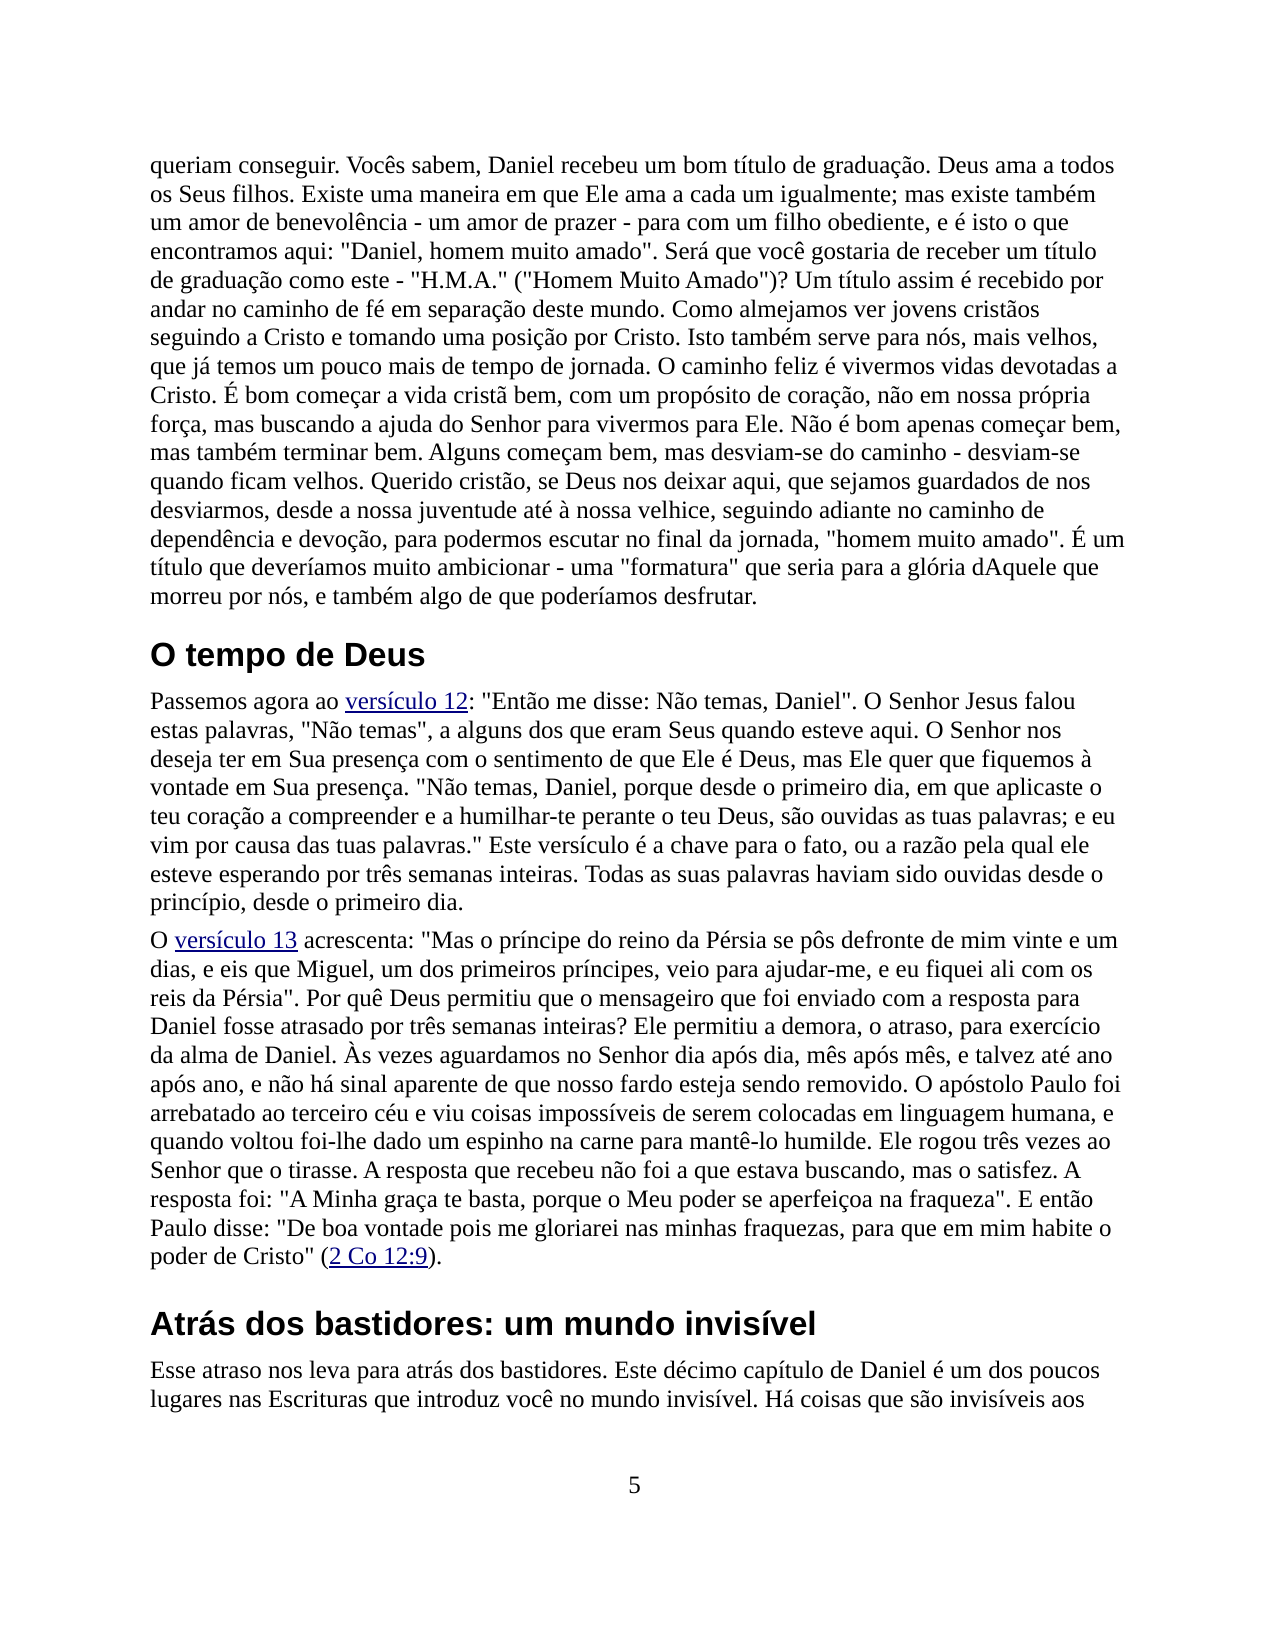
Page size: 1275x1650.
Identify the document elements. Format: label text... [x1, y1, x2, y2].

subtitle O tempo de Deus [150, 635, 1125, 674]
text O versículo 13 acrescenta: "Mas o príncipe do reino da Pérsia se pôs defronte de mim vinte e um dias, e eis que Miguel, um dos primeiros príncipes, veio para ajudar-me, e eu fiquei ali com os reis da Pérsia". Por quê Deus permitiu que o mensageiro que foi enviado com a resposta para Daniel fosse atrasado por três semanas inteiras? Ele permitiu a demora, o atraso, para exercício da alma de Daniel. Às vezes aguardamos no Senhor dia após dia, mês após mês, e talvez até ano após ano, e não há sinal aparente de que nosso fardo esteja sendo removido. O apóstolo Paulo foi arrebatado ao terceiro céu e viu coisas impossíveis de serem colocadas em linguagem humana, e quando voltou foi-lhe dado um espinho na carne para mantê-lo humilde. Ele rogou três vezes ao Senhor que o tirasse. A resposta que recebeu não foi a que estava buscando, mas o satisfez. A resposta foi: "A Minha graça te basta, porque o Meu poder se aperfeiçoa na fraqueza". E então Paulo disse: "De boa vontade pois me gloriarei nas minhas fraquezas, para que em mim habite o poder de Cristo" (2 Co 12:9). [150, 925, 1125, 1270]
text queriam conseguir. Vocês sabem, Daniel recebeu um bom título de graduação. Deus ama a todos os Seus filhos. Existe uma maneira em que Ele ama a cada um igualmente; mas existe também um amor de benevolência - um amor de prazer - para com um filho obediente, e é isto o que encontramos aqui: "Daniel, homem muito amado". Será que você gostaria de receber um título de graduação como este - "H.M.A." ("Homem Muito Amado")? Um título assim é recebido por andar no caminho de fé em separação deste mundo. Como almejamos ver jovens cristãos seguindo a Cristo e tomando uma posição por Cristo. Isto também serve para nós, mais velhos, que já temos um pouco mais de tempo de jornada. O caminho feliz é vivermos vidas devotadas a Cristo. É bom começar a vida cristã bem, com um propósito de coração, não em nossa própria força, mas buscando a ajuda do Senhor para vivermos para Ele. Não é bom apenas começar bem, mas também terminar bem. Alguns começam bem, mas desviam-se do caminho - desviam-se quando ficam velhos. Querido cristão, se Deus nos deixar aqui, que sejamos guardados de nos desviarmos, desde a nossa juventude até à nossa velhice, seguindo adiante no caminho de dependência e devoção, para podermos escutar no final da jornada, "homem muito amado". É um título que deveríamos muito ambicionar - uma "formatura" que seria para a glória dAquele que morreu por nós, e também algo de que poderíamos desfrutar. [150, 150, 1125, 610]
text Esse atraso nos leva para atrás dos bastidores. Este décimo capítulo de Daniel é um dos poucos lugares nas Escrituras que introduz você no mundo invisível. Há coisas que são invisíveis aos [150, 1355, 1125, 1413]
subtitle Atrás dos bastidores: um mundo invisível [150, 1304, 1125, 1343]
text Passemos agora ao versículo 12: "Então me disse: Não temas, Daniel". O Senhor Jesus falou estas palavras, "Não temas", a alguns dos que eram Seus quando esteve aqui. O Senhor nos deseja ter em Sua presença com o sentimento de que Ele é Deus, mas Ele quer que fiquemos à vontade em Sua presença. "Não temas, Daniel, porque desde o primeiro dia, em que aplicaste o teu coração a compreender e a humilhar-te perante o teu Deus, são ouvidas as tuas palavras; e eu vim por causa das tuas palavras." Este versículo é a chave para o fato, ou a razão pela qual ele esteve esperando por três semanas inteiras. Todas as suas palavras haviam sido ouvidas desde o princípio, desde o primeiro dia. [150, 686, 1125, 916]
